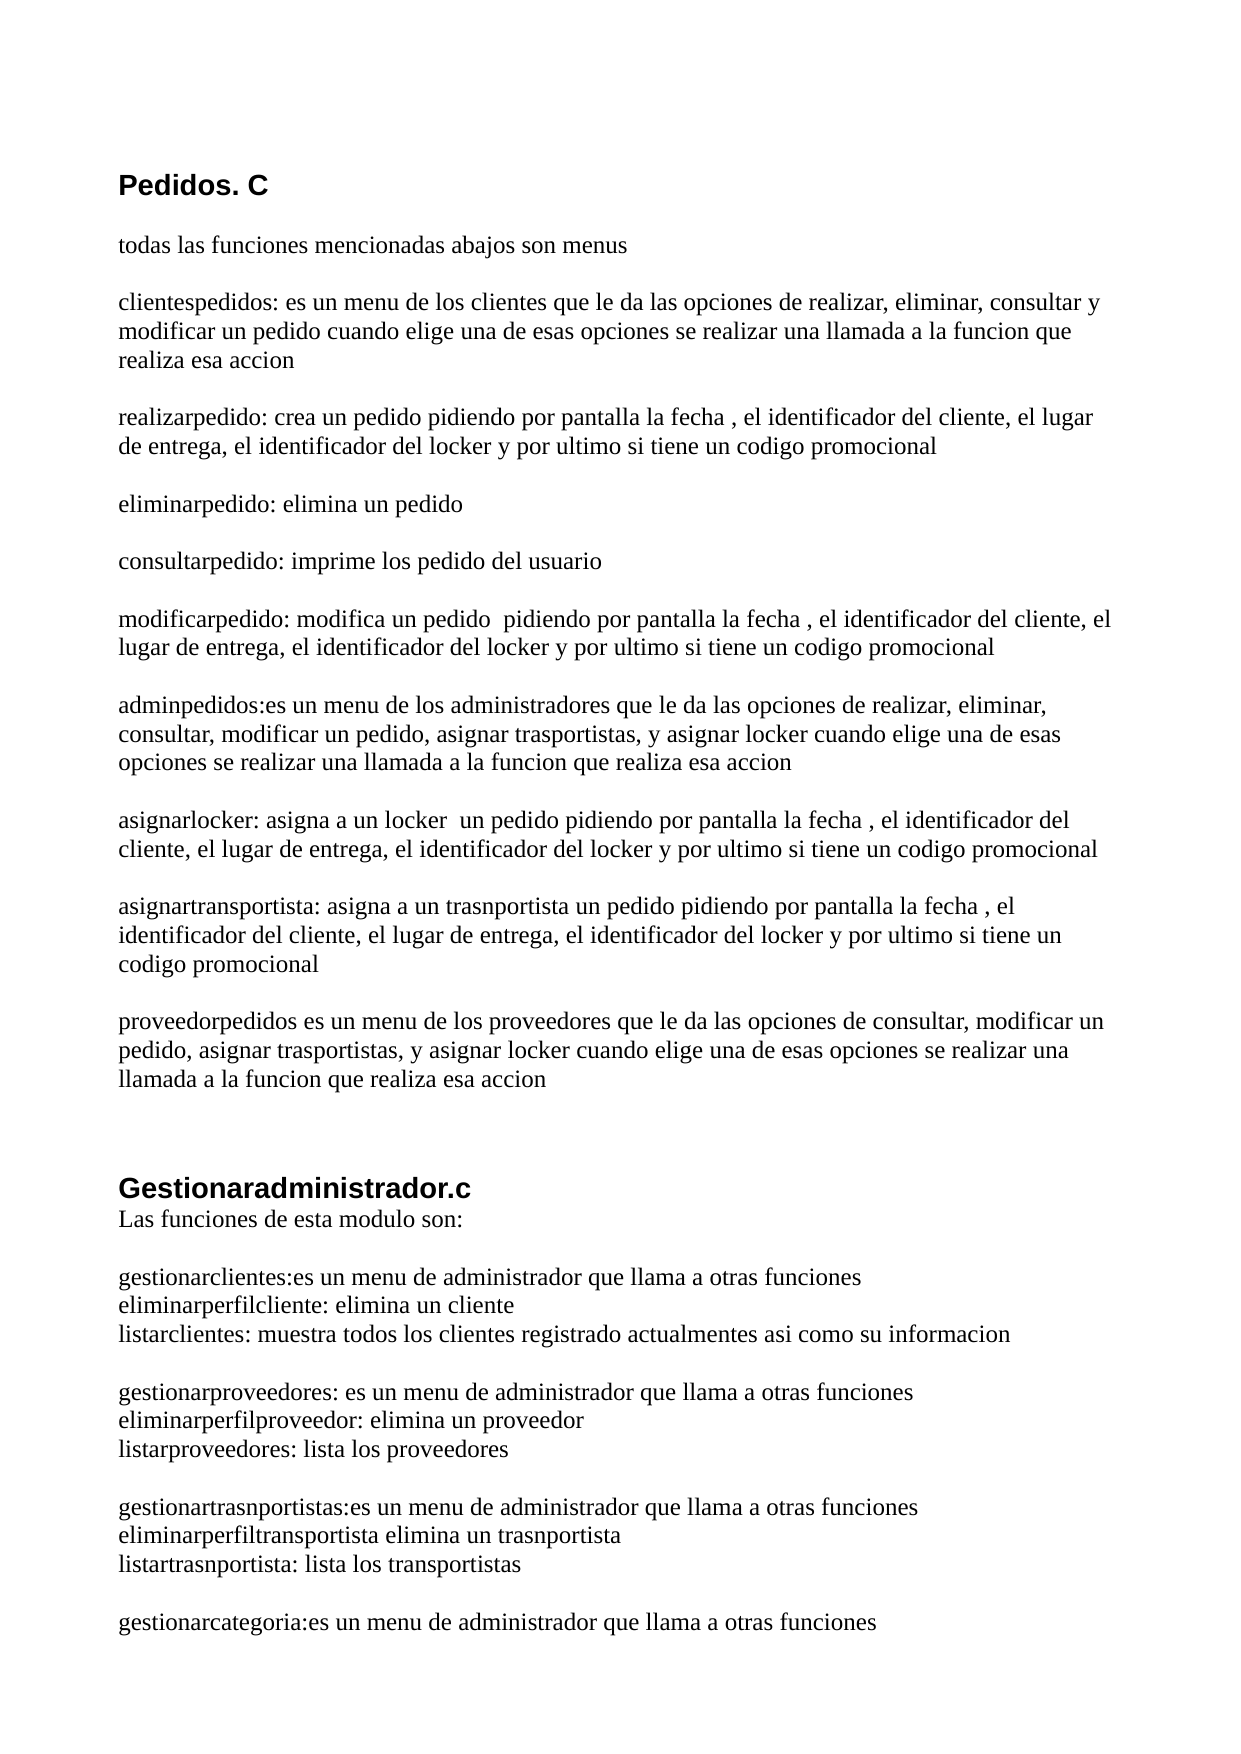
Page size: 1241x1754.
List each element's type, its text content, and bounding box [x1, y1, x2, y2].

text eliminarpedido: elimina un pedido [118, 489, 1122, 517]
text adminpedidos:es un menu de los administradores que le da las opciones de realizar, eliminar, consultar, modificar un pedido, asignar trasportistas, y asignar locker cuando elige una de esas opciones se realizar una llamada a la funcion que realiza esa accion [118, 690, 1122, 776]
text listarproveedores: lista los proveedores [118, 1434, 1122, 1463]
text eliminarperfiltransportista elimina un trasnportista [118, 1521, 1122, 1549]
subtitle Gestionaradministrador.c [118, 1171, 1122, 1204]
text consultarpedido: imprime los pedido del usuario [118, 546, 1122, 575]
text gestionarclientes:es un menu de administrador que llama a otras funciones [118, 1262, 1122, 1291]
text asignarlocker: asigna a un locker un pedido pidiendo por pantalla la fecha , el identificador del cliente, el lugar de entrega, el identificador del locker y por ultimo si tiene un codigo promocional [118, 805, 1122, 862]
text gestionarcategoria:es un menu de administrador que llama a otras funciones [118, 1607, 1122, 1636]
text realizarpedido: crea un pedido pidiendo por pantalla la fecha , el identificador del cliente, el lugar de entrega, el identificador del locker y por ultimo si tiene un codigo promocional [118, 402, 1122, 460]
text listarclientes: muestra todos los clientes registrado actualmentes asi como su informacion [118, 1319, 1122, 1348]
text asignartransportista: asigna a un trasnportista un pedido pidiendo por pantalla la fecha , el identificador del cliente, el lugar de entrega, el identificador del locker y por ultimo si tiene un codigo promocional [118, 891, 1122, 977]
text eliminarperfilcliente: elimina un cliente [118, 1291, 1122, 1319]
text eliminarperfilproveedor: elimina un proveedor [118, 1406, 1122, 1434]
text listartrasnportista: lista los transportistas [118, 1549, 1122, 1578]
subtitle Pedidos. C [118, 168, 1122, 201]
text gestionarproveedores: es un menu de administrador que llama a otras funciones [118, 1377, 1122, 1406]
text modificarpedido: modifica un pedido pidiendo por pantalla la fecha , el identificador del cliente, el lugar de entrega, el identificador del locker y por ultimo si tiene un codigo promocional [118, 604, 1122, 661]
text proveedorpedidos es un menu de los proveedores que le da las opciones de consultar, modificar un pedido, asignar trasportistas, y asignar locker cuando elige una de esas opciones se realizar una llamada a la funcion que realiza esa accion [118, 1006, 1122, 1092]
text clientespedidos: es un menu de los clientes que le da las opciones de realizar, eliminar, consultar y modificar un pedido cuando elige una de esas opciones se realizar una llamada a la funcion que realiza esa accion [118, 287, 1122, 374]
text todas las funciones mencionadas abajos son menus [118, 230, 1122, 259]
text Las funciones de esta modulo son: [118, 1204, 1122, 1233]
text gestionartrasnportistas:es un menu de administrador que llama a otras funciones [118, 1492, 1122, 1521]
